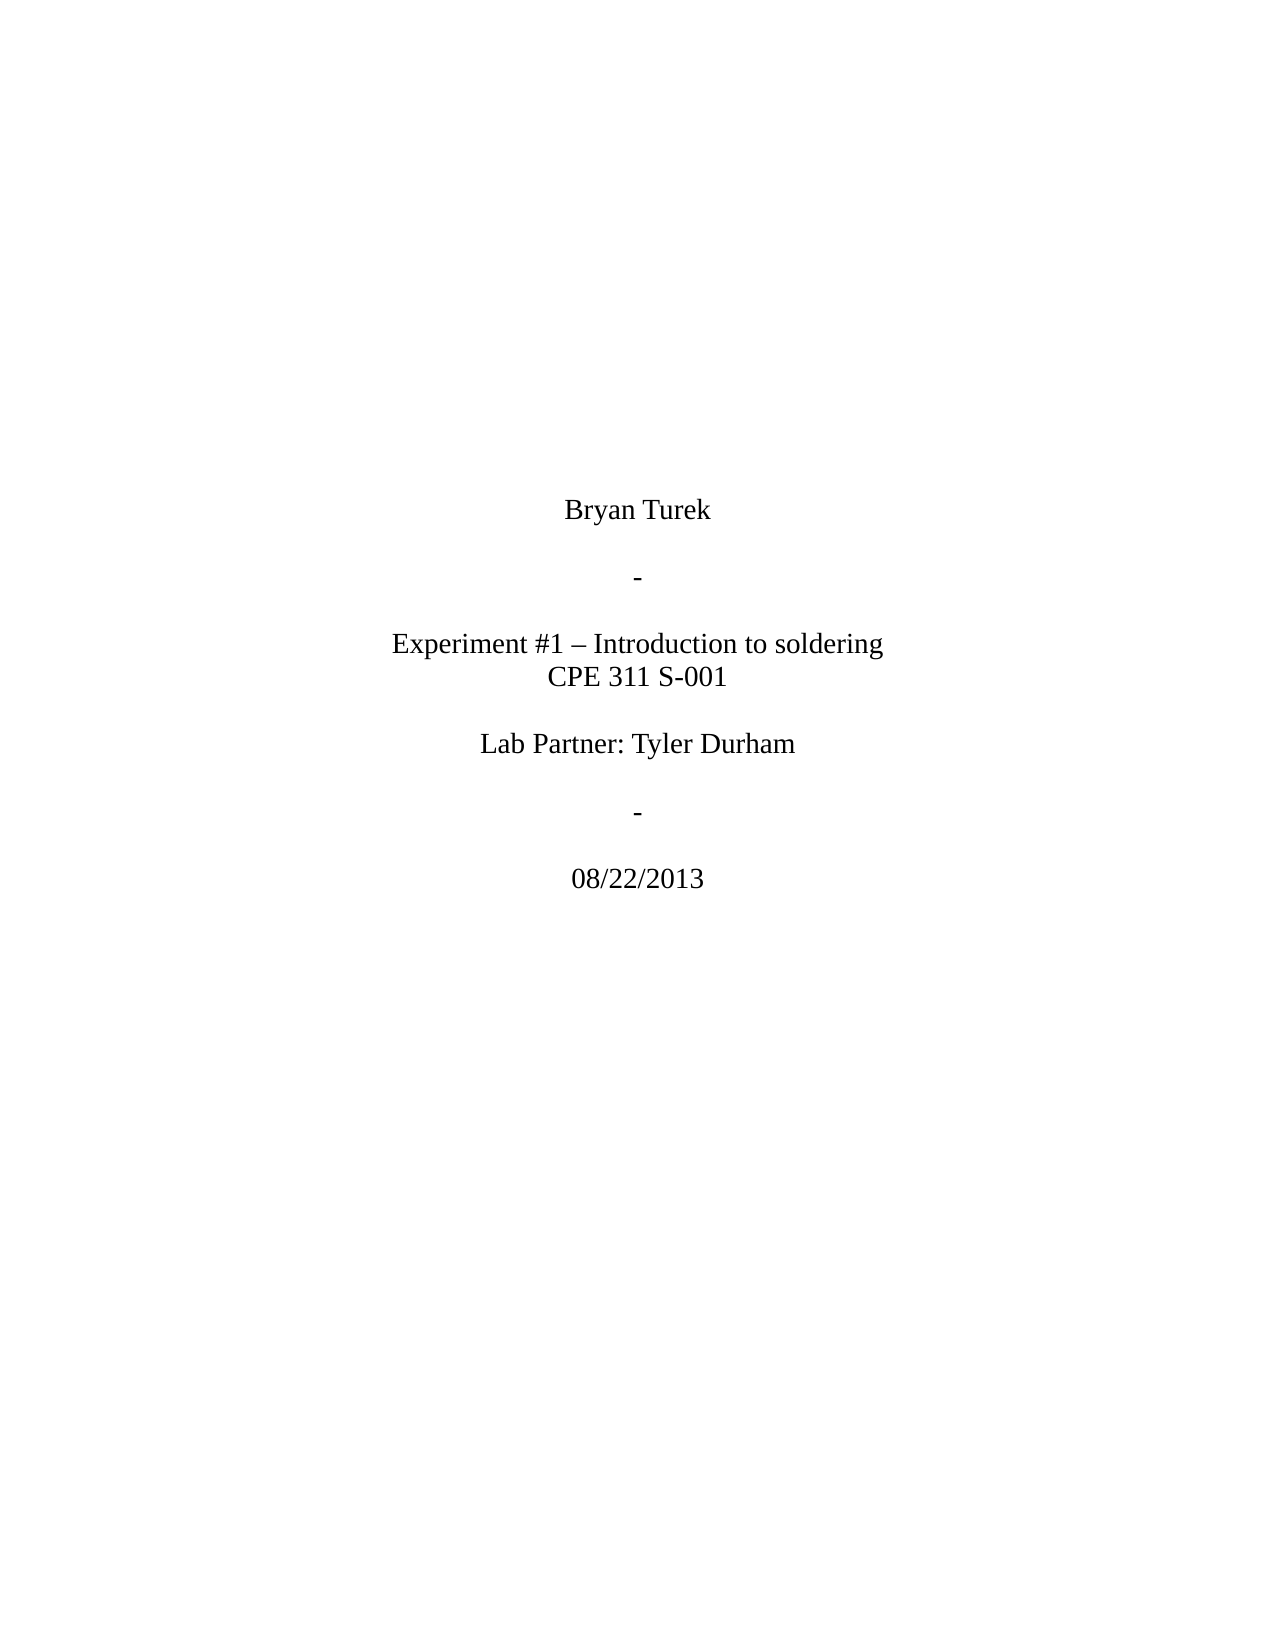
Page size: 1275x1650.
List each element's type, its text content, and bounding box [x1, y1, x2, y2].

text Bryan Turek [118, 492, 1157, 525]
text CPE 311 S-001 [118, 659, 1157, 693]
text - [118, 559, 1157, 592]
text Lab Partner: Tyler Durham [118, 727, 1157, 760]
text 08/22/2013 [118, 861, 1157, 894]
text - [118, 794, 1157, 827]
text Experiment #1 – Introduction to soldering [118, 626, 1157, 659]
